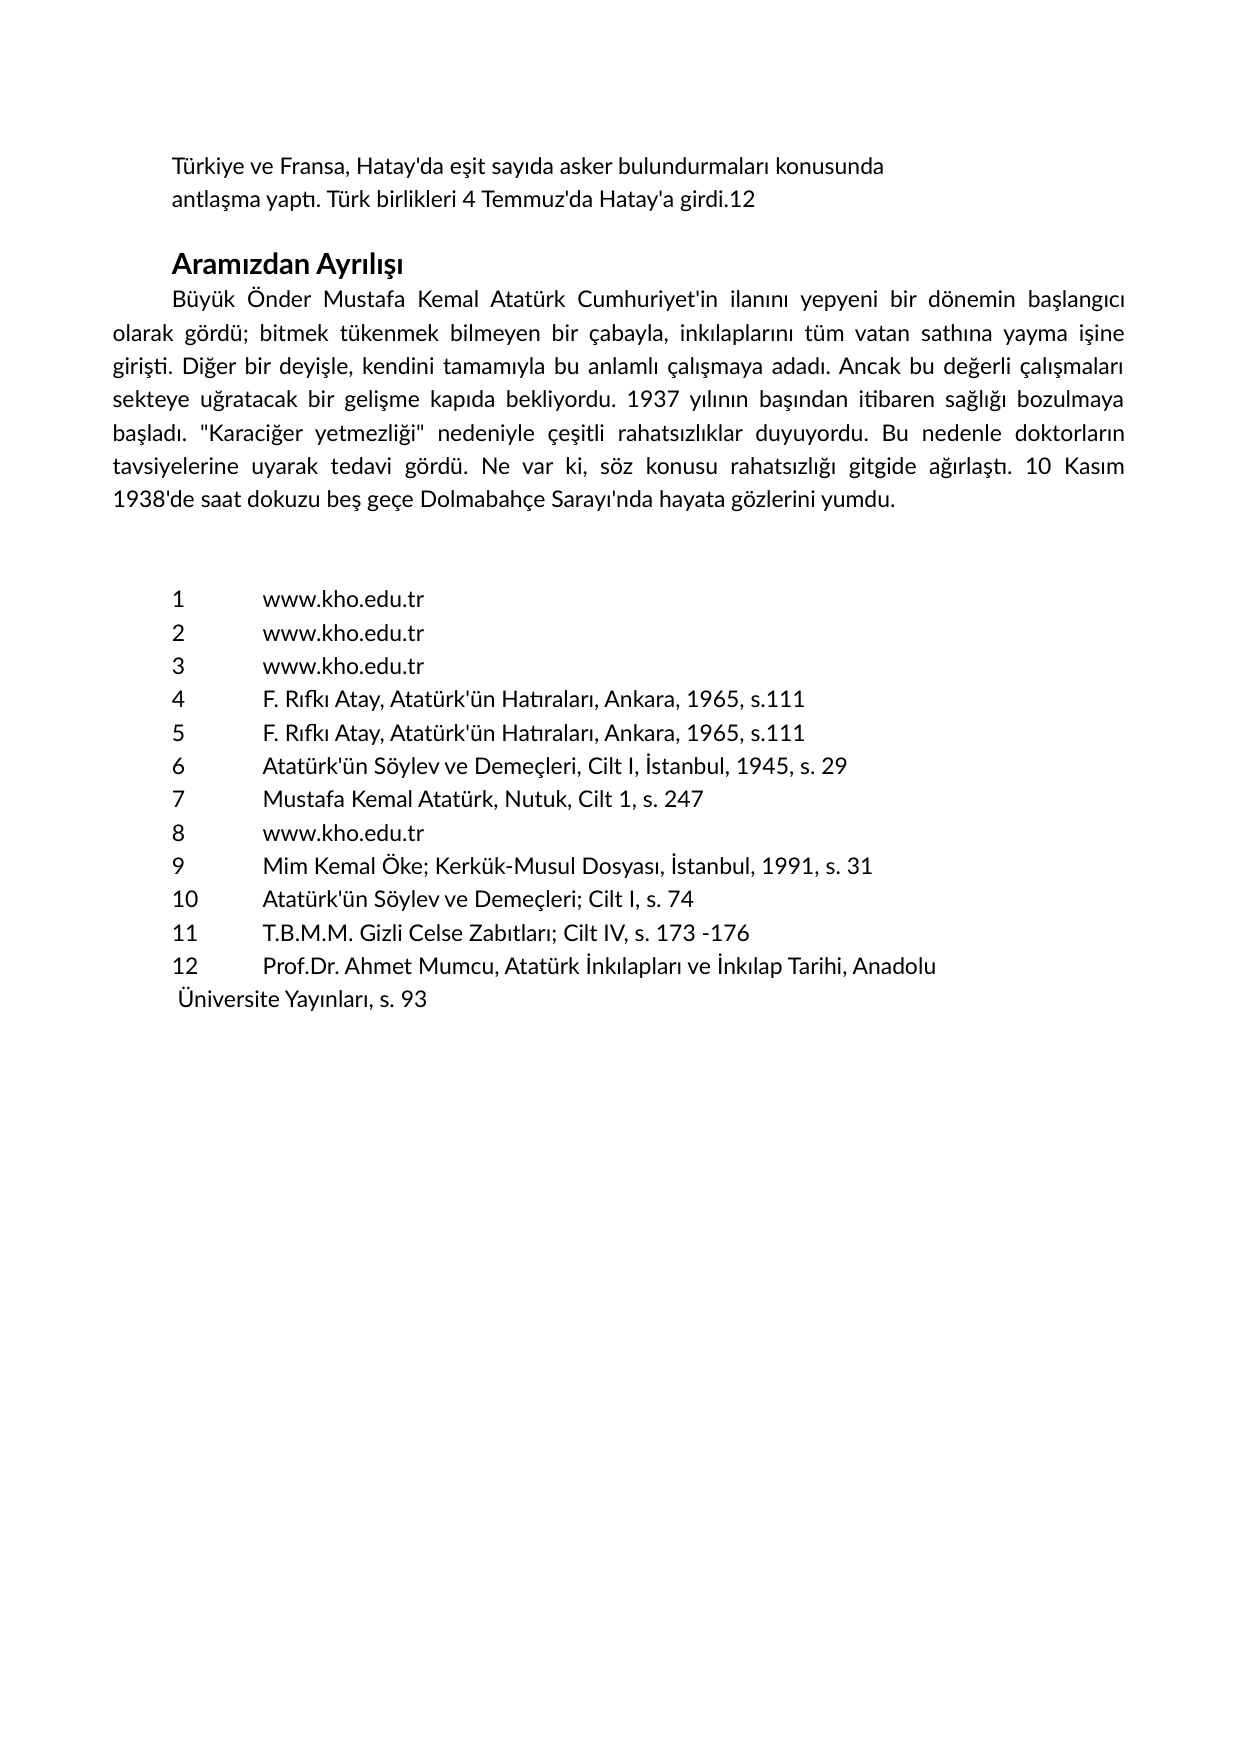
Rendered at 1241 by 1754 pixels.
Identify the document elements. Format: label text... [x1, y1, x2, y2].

text 3 www.kho.edu.tr [112, 648, 1126, 681]
text 12 Prof.Dr. Ahmet Mumcu, Atatürk İnkılapları ve İnkılap Tarihi, Anadolu [112, 948, 1126, 981]
text 1 www.kho.edu.tr [112, 581, 1126, 614]
text 9 Mim Kemal Öke; Kerkük-Musul Dosyası, İstanbul, 1991, s. 31 [112, 848, 1126, 881]
text 4 F. Rıfkı Atay, Atatürk'ün Hatıraları, Ankara, 1965, s.111 [112, 681, 1126, 714]
text antlaşma yaptı. Türk birlikleri 4 Temmuz'da Hatay'a girdi.12 [112, 181, 1126, 214]
text 10 Atatürk'ün Söylev ve Demeçleri; Cilt I, s. 74 [112, 881, 1126, 914]
text 11 T.B.M.M. Gizli Celse Zabıtları; Cilt IV, s. 173 -176 [112, 914, 1126, 948]
text 7 Mustafa Kemal Atatürk, Nutuk, Cilt 1, s. 247 [112, 781, 1126, 814]
text Üniversite Yayınları, s. 93 [112, 981, 1126, 1014]
text Büyük Önder Mustafa Kemal Atatürk Cumhuriyet'in ilanını yepyeni bir dönemin başlangıcı olarak gördü; bitmek tükenmek bilmeyen bir çabayla, inkılaplarını tüm vatan sathına yayma işine girişti. Diğer bir deyişle, kendini tamamıyla bu anlamlı çalışmaya adadı. Ancak bu değerli çalışmaları sekteye uğratacak bir gelişme kapıda bekliyordu. 1937 yılının başından itibaren sağlığı bozulmaya başladı. "Karaciğer yetmezliği" nedeniyle çeşitli rahatsızlıklar duyuyordu. Bu nedenle doktorların tavsiyelerine uyarak tedavi gördü. Ne var ki, söz konusu rahatsızlığı gitgide ağırlaştı. 10 Kasım 1938'de saat dokuzu beş geçe Dolmabahçe Sarayı'nda hayata gözlerini yumdu. [112, 281, 1126, 514]
text 8 www.kho.edu.tr [112, 814, 1126, 848]
text 2 www.kho.edu.tr [112, 614, 1126, 648]
text 6 Atatürk'ün Söylev ve Demeçleri, Cilt I, İstanbul, 1945, s. 29 [112, 748, 1126, 781]
text Türkiye ve Fransa, Hatay'da eşit sayıda asker bulundurmaları konusunda [112, 148, 1126, 181]
text 5 F. Rıfkı Atay, Atatürk'ün Hatıraları, Ankara, 1965, s.111 [112, 714, 1126, 748]
text Aramızdan Ayrılışı [112, 248, 1126, 281]
